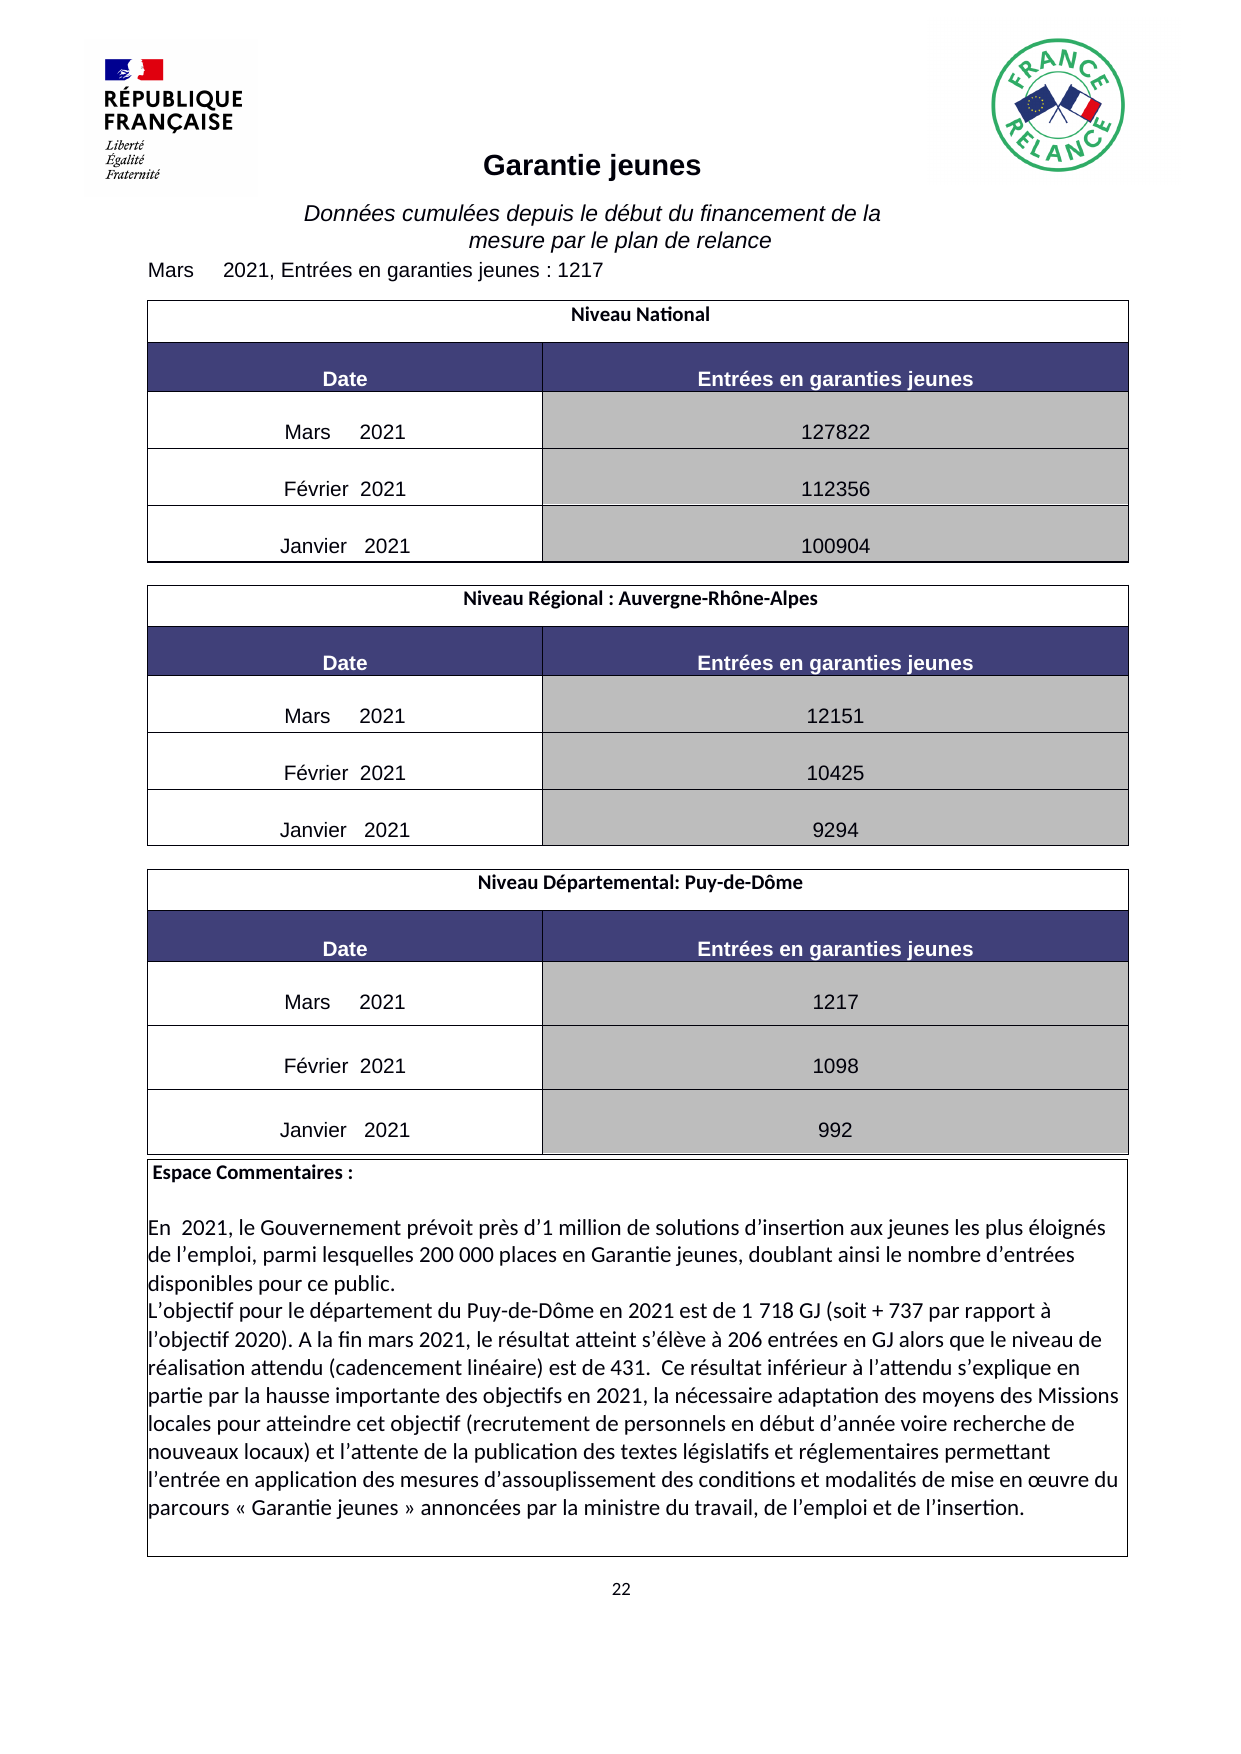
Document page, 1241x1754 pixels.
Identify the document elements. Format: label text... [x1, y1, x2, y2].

table_cell 112356 [543, 449, 1128, 504]
table_cell 10425 [543, 733, 1128, 789]
table_header Niveau Régional : Auvergne-Rhône-Alpes [148, 586, 1128, 626]
table_cell 12151 [543, 676, 1128, 732]
text Espace Commentaires : [148, 1160, 1127, 1184]
table_cell 1098 [543, 1026, 1128, 1089]
table_cell Mars 2021 [148, 676, 542, 732]
table_cell Entrées en garanties jeunes [543, 911, 1128, 961]
table_header Niveau National [148, 301, 1128, 342]
table_cell Février 2021 [148, 1026, 542, 1089]
table_cell Janvier 2021 [148, 506, 542, 561]
table_cell Mars 2021 [148, 392, 542, 448]
table_cell 992 [543, 1090, 1128, 1153]
table_cell Février 2021 [148, 449, 542, 504]
text L’objectif pour le département du Puy-de-Dôme en 2021 est de 1 718 GJ (soit + 737 par rapport à l’objectif 2020). A la fin mars 2021, le résultat atteint s’élève à 206 entrées en GJ alors que le niveau de réalisation attendu (cadencement linéaire) est de 431. Ce résultat inférieur à l’attendu s’explique en partie par la hausse importante des objectifs en 2021, la nécessaire adaptation des moyens des Missions locales pour atteindre cet objectif (recrutement de personnels en début d’année voire recherche de nouveaux locaux) et l’attente de la publication des textes législatifs et réglementaires permettant l’entrée en application des mesures d’assouplissement des conditions et modalités de mise en œuvre du parcours « Garantie jeunes » annoncées par la ministre du travail, de l’emploi et de l’insertion. [148, 1297, 1127, 1521]
table_header Niveau Départemental: Puy-de-Dôme [148, 870, 1128, 910]
table_cell Février 2021 [148, 733, 542, 789]
table_cell 127822 [543, 392, 1128, 448]
text Garantie jeunes [263, 148, 926, 181]
table_cell Janvier 2021 [148, 790, 542, 845]
picture [84, 39, 263, 200]
table_cell Entrées en garanties jeunes [543, 343, 1128, 391]
text En 2021, le Gouvernement prévoit près d’1 million de solutions d’insertion aux jeunes les plus éloignés de l’emploi, parmi lesquelles 200 000 places en Garantie jeunes, doublant ainsi le nombre d’entrées disponibles pour ce public. [148, 1213, 1127, 1297]
table_cell 100904 [543, 506, 1128, 561]
text 22 [0, 1577, 1238, 1600]
table_cell 9294 [543, 790, 1128, 845]
table_cell 1217 [543, 962, 1128, 1025]
table_cell Mars 2021 [148, 962, 542, 1025]
text Données cumulées depuis le début du financement de la mesure par le plan de relance [148, 200, 1093, 253]
table_cell Entrées en garanties jeunes [543, 627, 1128, 675]
table_cell Janvier 2021 [148, 1090, 542, 1153]
text Mars 2021, Entrées en garanties jeunes : 1217 [148, 258, 1093, 282]
table_cell Date [148, 911, 542, 961]
table_cell Date [148, 343, 542, 391]
picture [926, 17, 1189, 185]
table_cell Date [148, 627, 542, 675]
